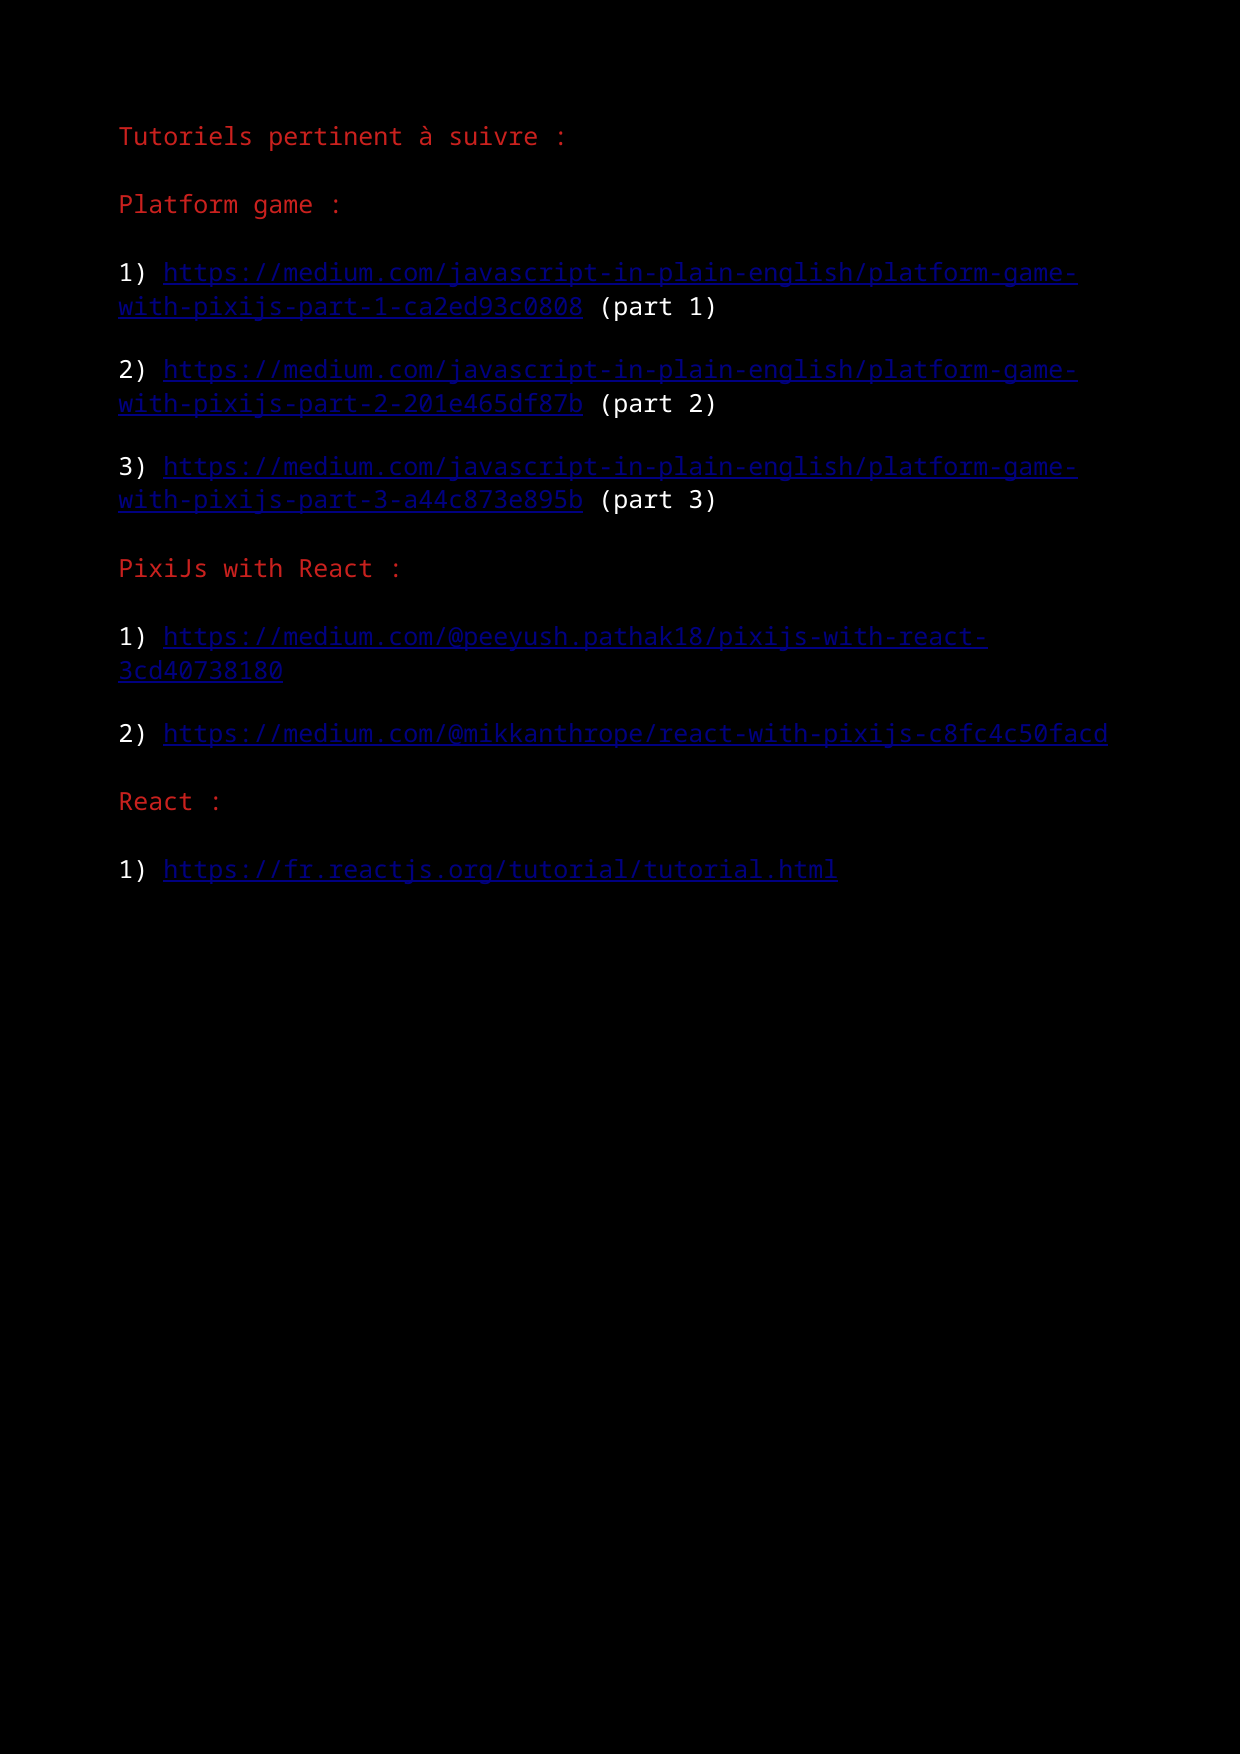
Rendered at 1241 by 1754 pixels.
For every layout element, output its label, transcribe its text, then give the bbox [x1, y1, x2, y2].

text 1) https://fr.reactjs.org/tutorial/tutorial.html [118, 852, 1122, 886]
text 2) https://medium.com/@mikkanthrope/react-with-pixijs-c8fc4c50facd [118, 715, 1122, 749]
text 1) https://medium.com/javascript-in-plain-english/platform-game-with-pixijs-part-1-ca2ed93c0808 (part 1) [118, 254, 1122, 322]
text React : [118, 783, 1122, 817]
text 1) https://medium.com/@peeyush.pathak18/pixijs-with-react-3cd40738180 [118, 618, 1122, 687]
text 3) https://medium.com/javascript-in-plain-english/platform-game-with-pixijs-part-3-a44c873e895b (part 3) [118, 448, 1122, 516]
text Tutoriels pertinent à suivre : [118, 118, 1122, 152]
text 2) https://medium.com/javascript-in-plain-english/platform-game-with-pixijs-part-2-201e465df87b (part 2) [118, 351, 1122, 419]
text PixiJs with React : [118, 550, 1122, 584]
text Platform game : [118, 186, 1122, 220]
